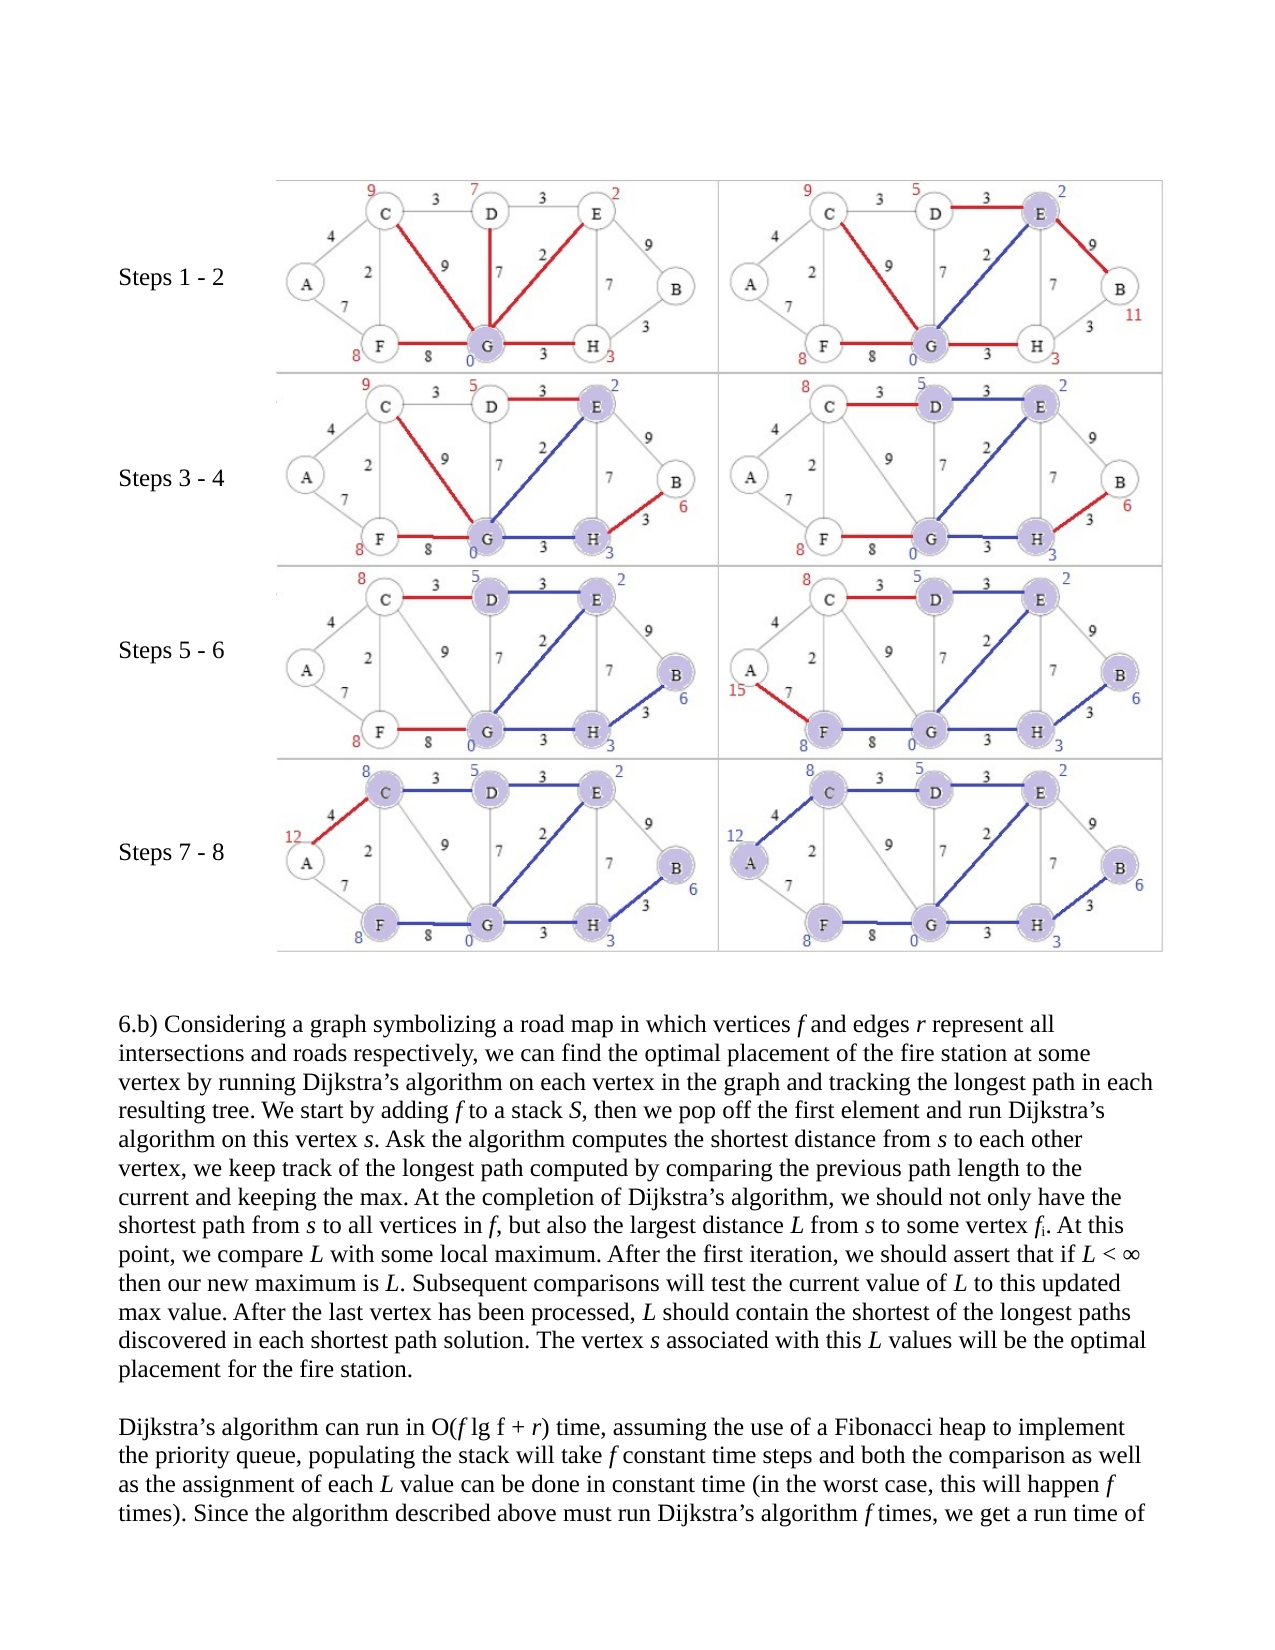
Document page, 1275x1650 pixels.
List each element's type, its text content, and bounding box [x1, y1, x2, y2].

text Steps 1 - 2 [118, 262, 276, 291]
text Steps 3 - 4 [118, 463, 276, 492]
text Steps 7 - 8 [118, 837, 276, 866]
text Steps 5 - 6 [118, 636, 276, 664]
picture [276, 180, 1165, 954]
text 6.b) Considering a graph symbolizing a road map in which vertices f and edges r represent all intersections and roads respectively, we can find the optimal placement of the fire station at some vertex by running Dijkstra’s algorithm on each vertex in the graph and tracking the longest path in each resulting tree. We start by adding f to a stack S, then we pop off the first element and run Dijkstra’s algorithm on this vertex s. Ask the algorithm computes the shortest distance from s to each other vertex, we keep track of the longest path computed by comparing the previous path length to the current and keeping the max. At the completion of Dijkstra’s algorithm, we should not only have the shortest path from s to all vertices in f, but also the largest distance L from s to some vertex fi. At this point, we compare L with some local maximum. After the first iteration, we should assert that if L < ∞ then our new maximum is L. Subsequent comparisons will test the current value of L to this updated max value. After the last vertex has been processed, L should contain the shortest of the longest paths discovered in each shortest path solution. The vertex s associated with this L values will be the optimal placement for the fire station. [118, 1009, 1157, 1383]
text Dijkstra’s algorithm can run in O(f lg f + r) time, assuming the use of a Fibonacci heap to implement the priority queue, populating the stack will take f constant time steps and both the comparison as well as the assignment of each L value can be done in constant time (in the worst case, this will happen f times). Since the algorithm described above must run Dijkstra’s algorithm f times, we get a run time of [118, 1412, 1157, 1527]
